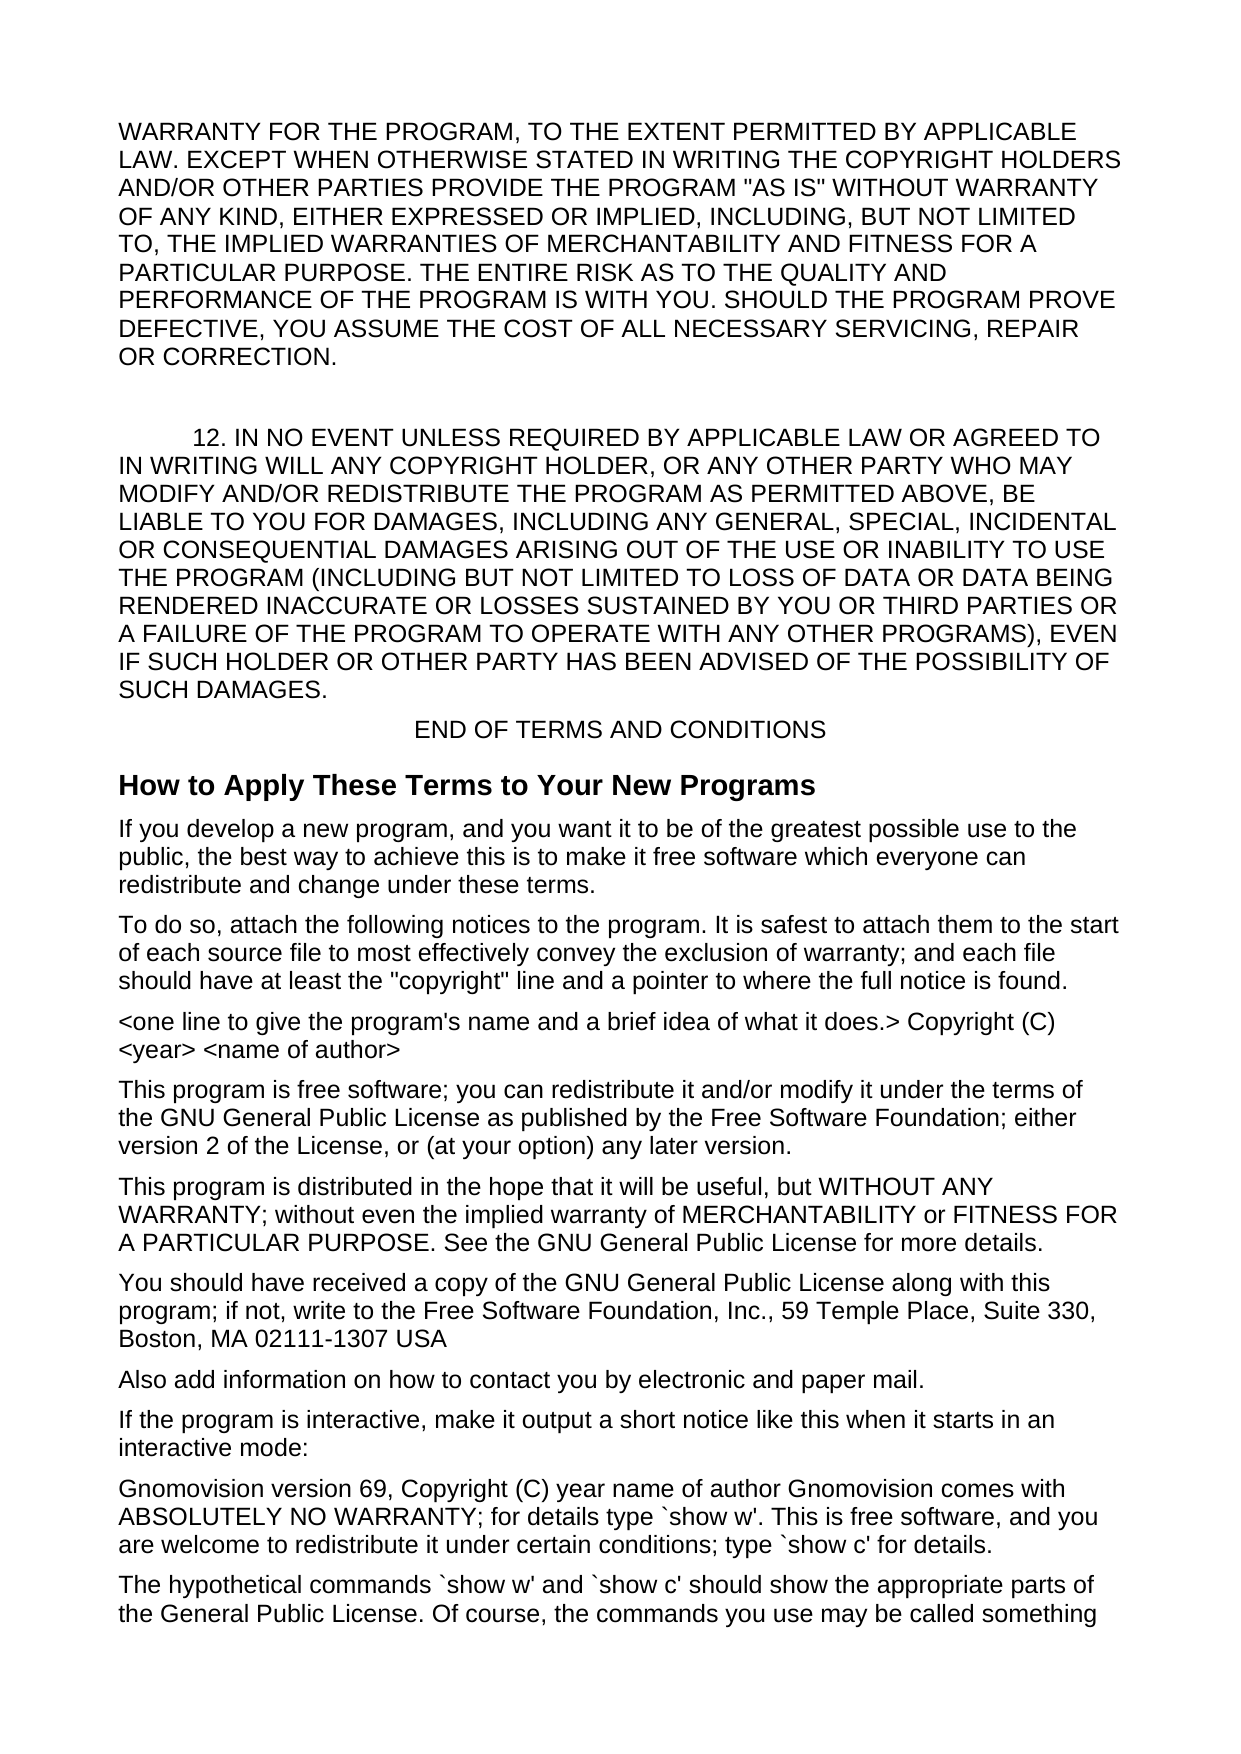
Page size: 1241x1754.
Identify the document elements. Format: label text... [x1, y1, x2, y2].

subtitle How to Apply These Terms to Your New Programs [118, 769, 1122, 802]
text 12. IN NO EVENT UNLESS REQUIRED BY APPLICABLE LAW OR AGREED TO IN WRITING WILL ANY COPYRIGHT HOLDER, OR ANY OTHER PARTY WHO MAY MODIFY AND/OR REDISTRIBUTE THE PROGRAM AS PERMITTED ABOVE, BE LIABLE TO YOU FOR DAMAGES, INCLUDING ANY GENERAL, SPECIAL, INCIDENTAL OR CONSEQUENTIAL DAMAGES ARISING OUT OF THE USE OR INABILITY TO USE THE PROGRAM (INCLUDING BUT NOT LIMITED TO LOSS OF DATA OR DATA BEING RENDERED INACCURATE OR LOSSES SUSTAINED BY YOU OR THIRD PARTIES OR A FAILURE OF THE PROGRAM TO OPERATE WITH ANY OTHER PROGRAMS), EVEN IF SUCH HOLDER OR OTHER PARTY HAS BEEN ADVISED OF THE POSSIBILITY OF SUCH DAMAGES. [118, 423, 1122, 703]
text WARRANTY FOR THE PROGRAM, TO THE EXTENT PERMITTED BY APPLICABLE LAW. EXCEPT WHEN OTHERWISE STATED IN WRITING THE COPYRIGHT HOLDERS AND/OR OTHER PARTIES PROVIDE THE PROGRAM "AS IS" WITHOUT WARRANTY OF ANY KIND, EITHER EXPRESSED OR IMPLIED, INCLUDING, BUT NOT LIMITED TO, THE IMPLIED WARRANTIES OF MERCHANTABILITY AND FITNESS FOR A PARTICULAR PURPOSE. THE ENTIRE RISK AS TO THE QUALITY AND PERFORMANCE OF THE PROGRAM IS WITH YOU. SHOULD THE PROGRAM PROVE DEFECTIVE, YOU ASSUME THE COST OF ALL NECESSARY SERVICING, REPAIR OR CORRECTION. [118, 118, 1122, 370]
text END OF TERMS AND CONDITIONS [118, 716, 1122, 744]
text This program is free software; you can redistribute it and/or modify it under the terms of the GNU General Public License as published by the Free Software Foundation; either version 2 of the License, or (at your option) any later version. [118, 1076, 1122, 1160]
text Also add information on how to contact you by electronic and paper mail. [118, 1366, 1122, 1394]
text You should have received a copy of the GNU General Public License along with this program; if not, write to the Free Software Foundation, Inc., 59 Temple Place, Suite 330, Boston, MA 02111-1307 USA [118, 1269, 1122, 1353]
text If the program is interactive, make it output a short notice like this when it starts in an interactive mode: [118, 1406, 1122, 1462]
text <one line to give the program's name and a brief idea of what it does.> Copyright (C) <year> <name of author> [118, 1007, 1122, 1063]
text This program is distributed in the hope that it will be useful, but WITHOUT ANY WARRANTY; without even the implied warranty of MERCHANTABILITY or FITNESS FOR A PARTICULAR PURPOSE. See the GNU General Public License for more details. [118, 1172, 1122, 1257]
text Gnomovision version 69, Copyright (C) year name of author Gnomovision comes with ABSOLUTELY NO WARRANTY; for details type `show w'. This is free software, and you are welcome to redistribute it under certain conditions; type `show c' for details. [118, 1475, 1122, 1559]
text If you develop a new program, and you want it to be of the greatest possible use to the public, the best way to achieve this is to make it free software which everyone can redistribute and change under these terms. [118, 814, 1122, 898]
text To do so, attach the following notices to the program. It is safest to attach them to the start of each source file to most effectively convey the exclusion of warranty; and each file should have at least the "copyright" line and a pointer to where the full notice is found. [118, 911, 1122, 995]
text The hypothetical commands `show w' and `show c' should show the appropriate parts of the General Public License. Of course, the commands you use may be called something [118, 1571, 1122, 1627]
